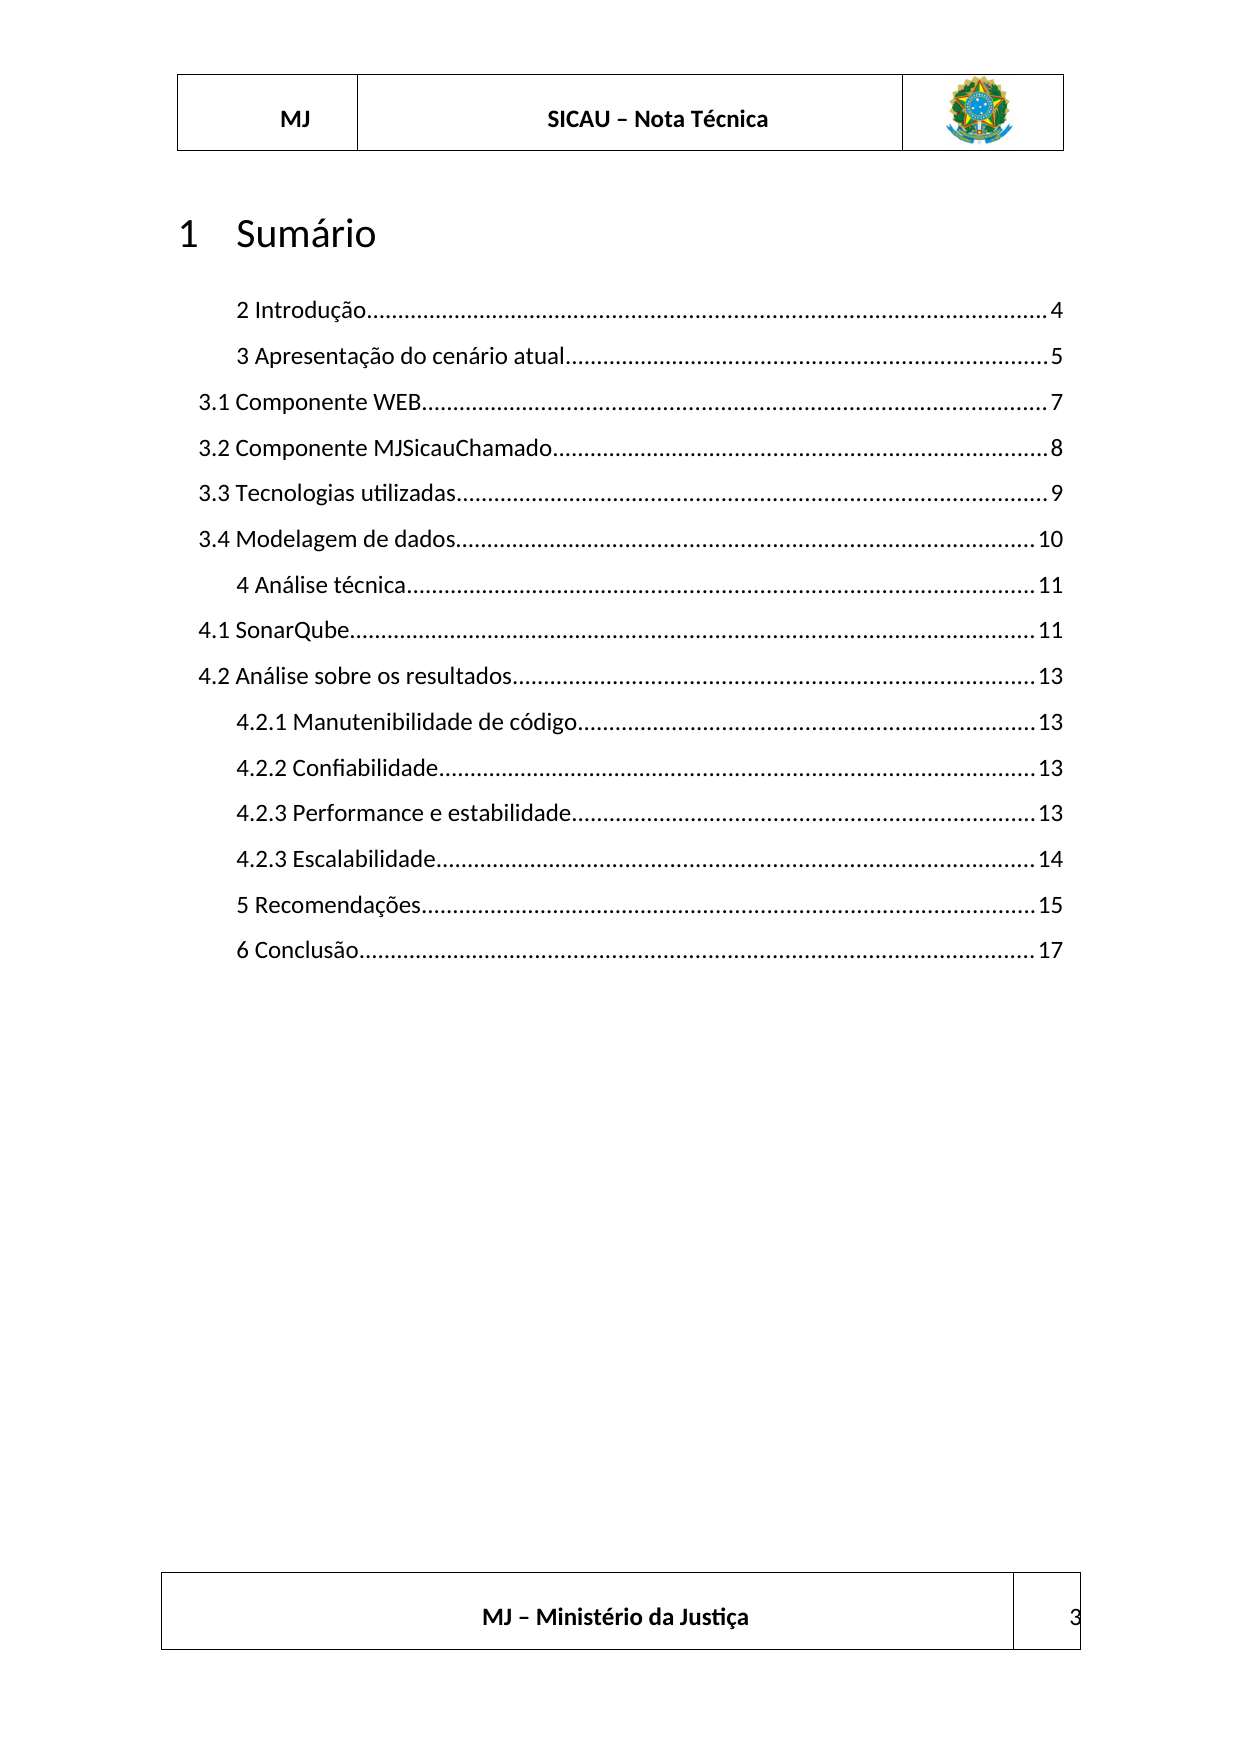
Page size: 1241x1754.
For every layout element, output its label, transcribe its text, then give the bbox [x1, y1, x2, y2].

text 3 Apresentação do cenário atual 5 [177, 340, 236, 371]
picture [944, 75, 1020, 149]
text 5 Recomendações 15 [177, 889, 236, 919]
subtitle Sumário [377, 207, 1063, 257]
text 4 Análise técnica 11 [177, 569, 236, 599]
subtitle Sumário [177, 207, 236, 257]
text 2 Introdução 4 [177, 294, 1063, 325]
text 6 Conclusão 17 [177, 935, 236, 965]
